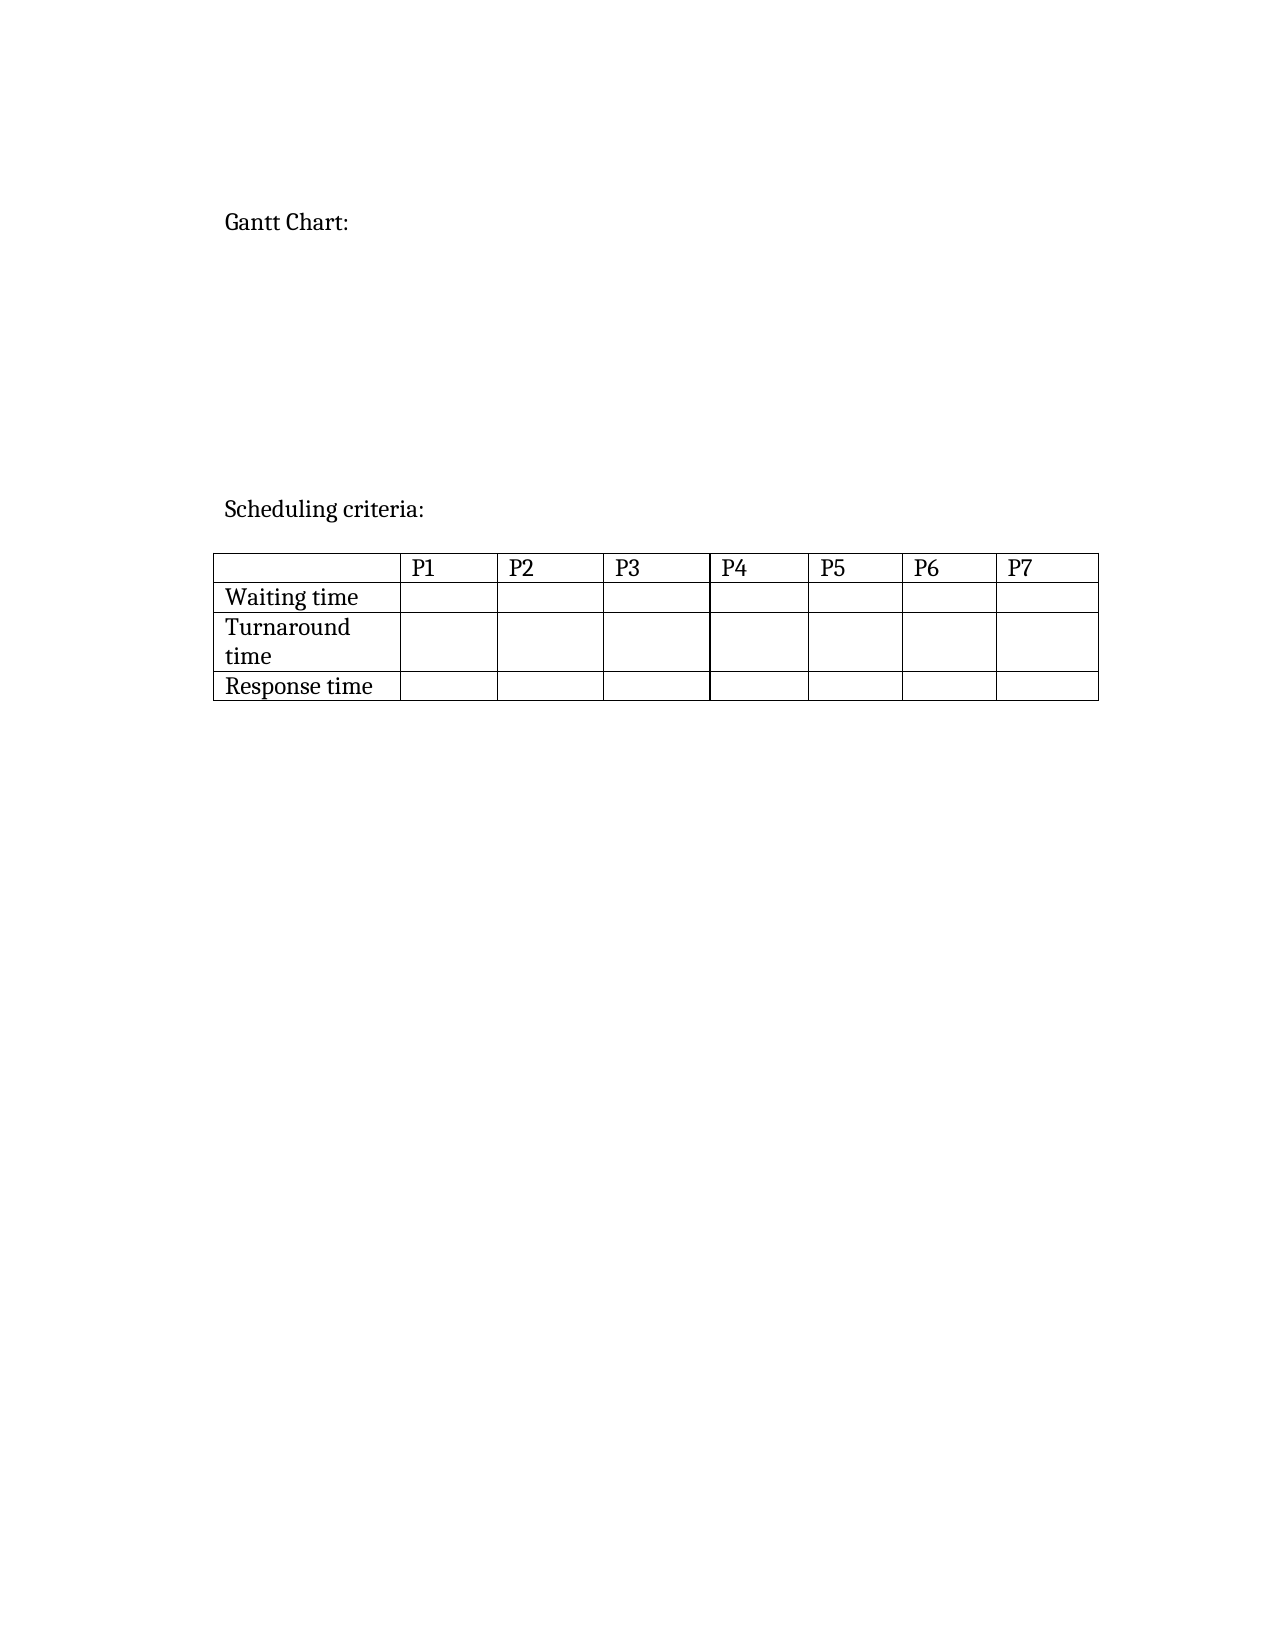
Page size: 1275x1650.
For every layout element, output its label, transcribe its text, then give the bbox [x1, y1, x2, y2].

table_cell [903, 672, 996, 700]
text Gantt Chart: [225, 207, 1087, 236]
table_cell [401, 613, 497, 671]
table_cell [498, 583, 603, 612]
table_cell [809, 672, 902, 700]
table_header P5 [809, 554, 902, 582]
table_header P1 [401, 554, 497, 582]
table_cell [711, 672, 808, 700]
table_cell [903, 613, 996, 671]
table_cell [604, 583, 709, 612]
table_cell [997, 583, 1098, 612]
table_cell [903, 583, 996, 612]
table_header P4 [711, 554, 808, 582]
table_cell [498, 613, 603, 671]
table_cell [498, 672, 603, 700]
text Scheduling criteria: [225, 495, 1087, 524]
table_cell [401, 672, 497, 700]
table_cell [604, 672, 709, 700]
table_header [214, 554, 400, 582]
table_cell [997, 672, 1098, 700]
table_header P2 [498, 554, 603, 582]
table_cell [401, 583, 497, 612]
table_cell Turnaround time [214, 613, 400, 671]
table_header P3 [604, 554, 709, 582]
table_cell [997, 613, 1098, 671]
table_header P6 [903, 554, 996, 582]
table_cell Waiting time [214, 583, 400, 612]
table_cell Response time [214, 672, 400, 700]
table_cell [711, 613, 808, 671]
table_header P7 [997, 554, 1098, 582]
table_cell [604, 613, 709, 671]
table_cell [711, 583, 808, 612]
table_cell [809, 613, 902, 671]
table_cell [809, 583, 902, 612]
